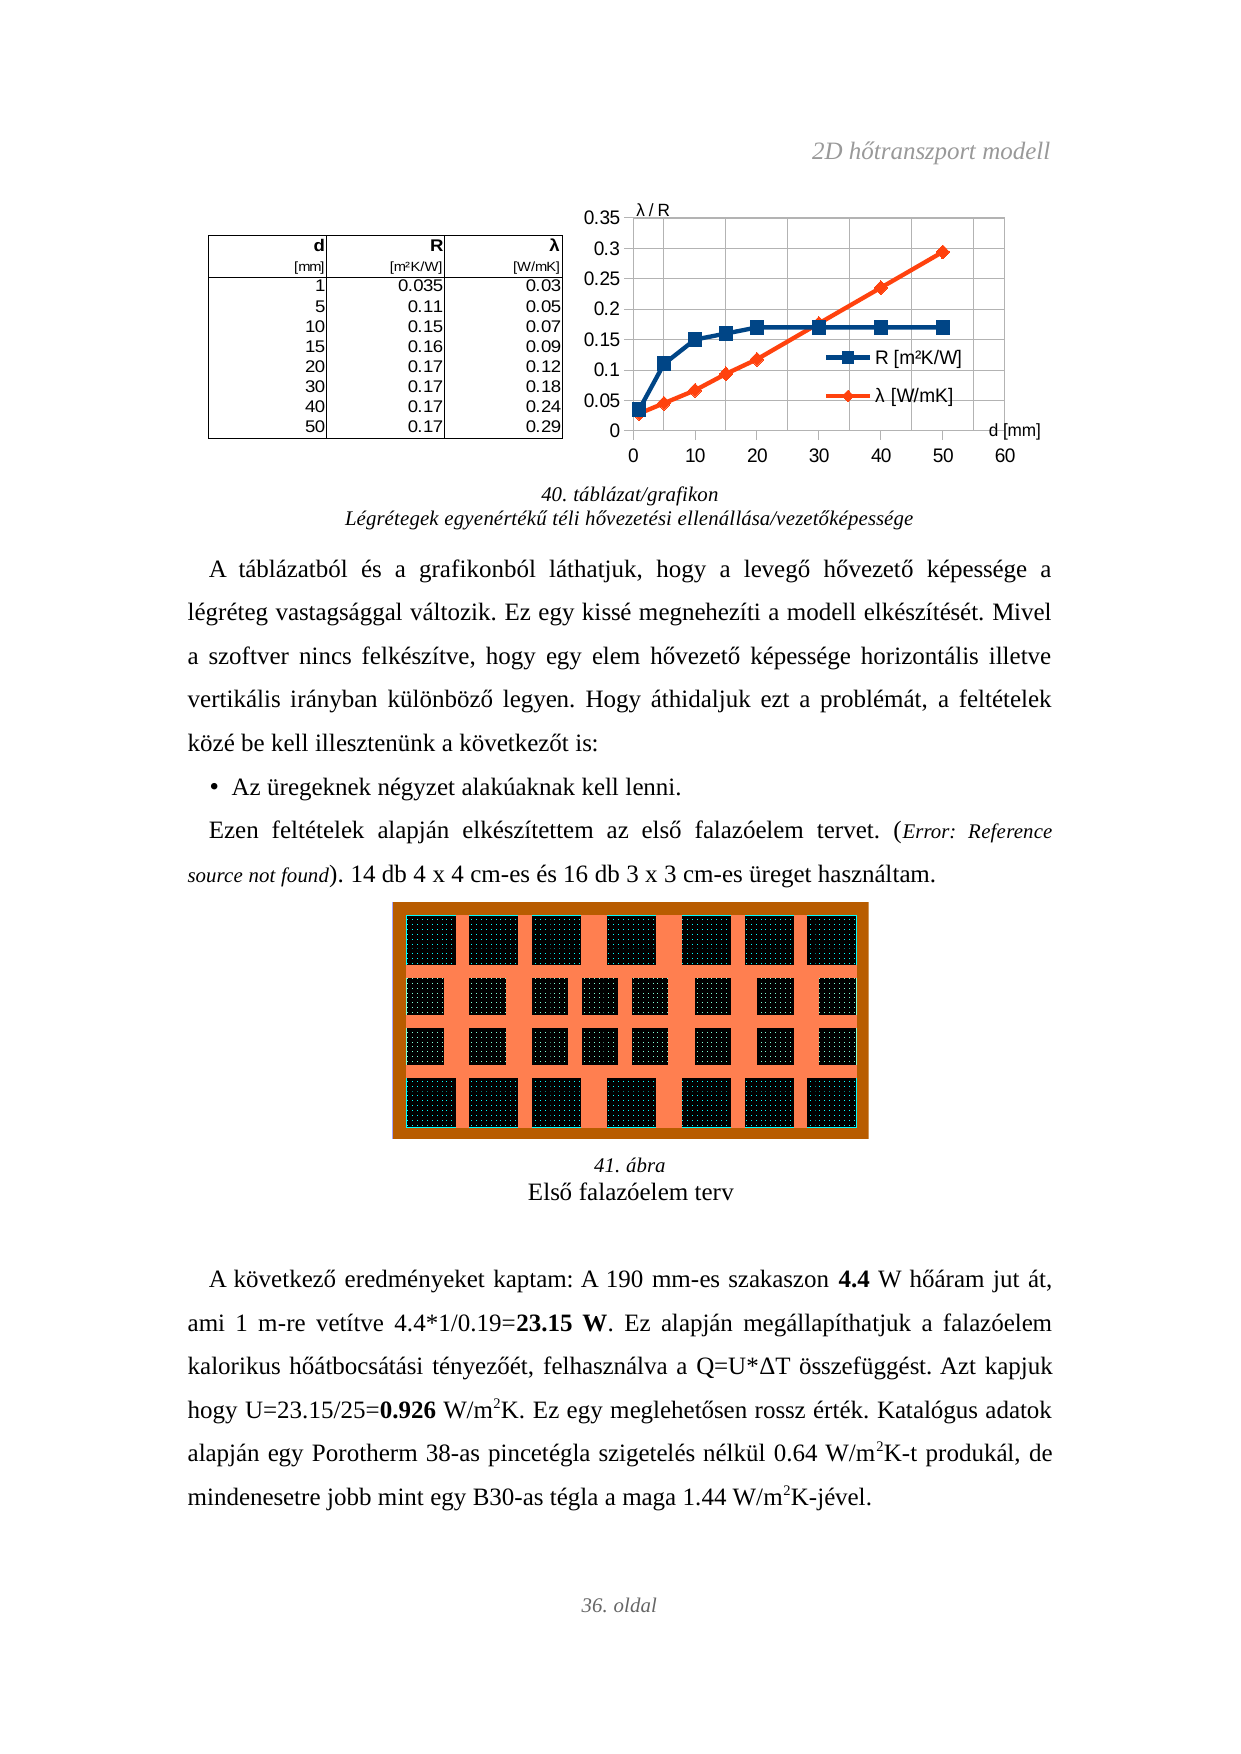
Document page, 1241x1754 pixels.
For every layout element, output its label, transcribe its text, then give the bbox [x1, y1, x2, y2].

text 40. táblázat/grafikon [187, 481, 1053, 506]
text 41. ábra [187, 1153, 1053, 1177]
text Ezen feltételek alapján elkészítettem az első falazóelem tervet. (Error: Reference source not found). 14 db 4 x 4 cm-es és 16 db 3 x 3 cm-es üreget használtam. [187, 815, 1053, 887]
picture [392, 902, 869, 1139]
text A következő eredményeket kaptam: A 190 mm-es szakaszon 4.4 W hőáram jut át, ami 1 m-re vetítve 4.4*1/0.19=23.15 W. Ez alapján megállapíthatjuk a falazóelem kalorikus hőátbocsátási tényezőét, felhasználva a Q=U*ΔT összefüggést. Azt kapjuk hogy U=23.15/25=0.926 W/m2K. Ez egy meglehetősen rossz érték. Katalógus adatok alapján egy Porotherm 38-as pincetégla szigetelés nélkül 0.64 W/m2K-t produkál, de mindenesetre jobb mint egy B30-as tégla a maga 1.44 W/m2K-jével. [187, 1264, 1053, 1511]
text Légrétegek egyenértékű téli hővezetési ellenállása/vezetőképessége [187, 506, 1053, 529]
text A táblázatból és a grafikonból láthatjuk, hogy a levegő hővezető képessége a légréteg vastagsággal változik. Ez egy kissé megnehezíti a modell elkészítését. Mivel a szoftver nincs felkészítve, hogy egy elem hővezető képessége horizontális illetve vertikális irányban különböző legyen. Hogy áthidaljuk ezt a problémát, a feltételek közé be kell illesztenünk a következőt is: [187, 554, 1053, 757]
text Első falazóelem terv [187, 1177, 1053, 1206]
list Az üregeknek négyzet alakúaknak kell lenni. [210, 771, 1053, 800]
